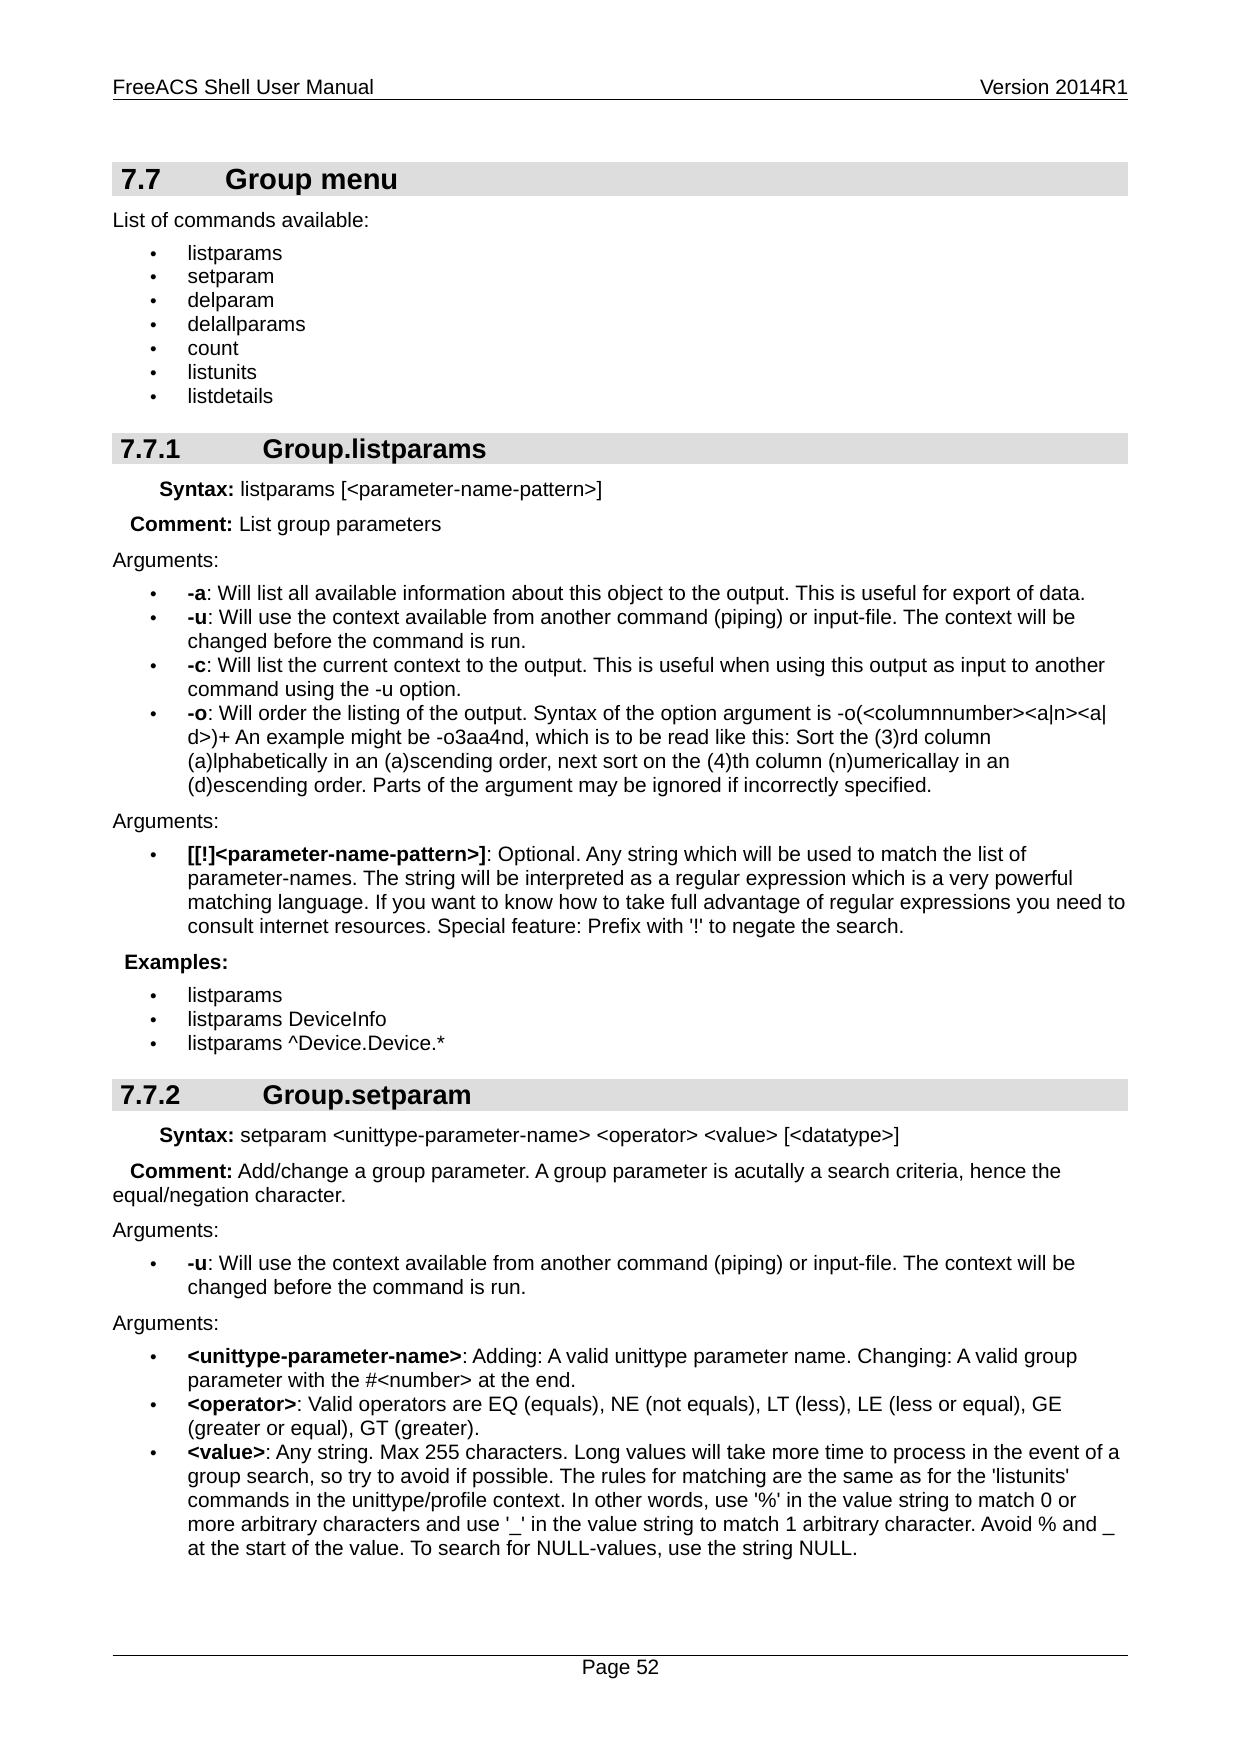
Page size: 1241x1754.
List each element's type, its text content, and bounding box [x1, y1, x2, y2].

list <unittype-parameter-name>: Adding: A valid unittype parameter name. Changing: A valid group parameter with the #<number> at the end. [150, 1344, 1128, 1392]
subtitle Group.setparam [112, 1079, 1128, 1111]
subtitle Group.listparams [112, 433, 1128, 464]
list delparam [150, 288, 1128, 312]
list setparam [150, 264, 1128, 288]
text Syntax: setparam <unittype-parameter-name> <operator> <value> [<datatype>] [112, 1122, 1128, 1146]
text Comment: Add/change a group parameter. A group parameter is acutally a search criteria, hence the equal/negation character. [112, 1158, 1128, 1206]
list <value>: Any string. Max 255 characters. Long values will take more time to process in the event of a group search, so try to avoid if possible. The rules for matching are the same as for the 'listunits' commands in the unittype/profile context. In other words, use '%' in the value string to match 0 or more arbitrary characters and use '_' in the value string to match 1 arbitrary character. Avoid % and _ at the start of the value. To search for NULL-values, use the string NULL. [150, 1440, 1128, 1560]
subtitle Group menu [112, 162, 1128, 196]
text List of commands available: [112, 207, 1128, 231]
list listparams ^Device.Device.* [150, 1030, 1128, 1054]
list [[!]<parameter-name-pattern>]: Optional. Any string which will be used to match the list of parameter-names. The string will be interpreted as a regular expression which is a very powerful matching language. If you want to know how to take full advantage of regular expressions you need to consult internet resources. Special feature: Prefix with '!' to negate the search. [150, 842, 1128, 937]
text Arguments: [112, 1218, 1128, 1242]
list -o: Will order the listing of the output. Syntax of the option argument is -o(<columnnumber><a|n><a|d>)+ An example might be -o3aa4nd, which is to be read like this: Sort the (3)rd column (a)lphabetically in an (a)scending order, next sort on the (4)th column (n)umericallay in an (d)escending order. Parts of the argument may be ignored if incorrectly specified. [150, 701, 1128, 797]
text Examples: [112, 949, 1128, 973]
list <operator>: Valid operators are EQ (equals), NE (not equals), LT (less), LE (less or equal), GE (greater or equal), GT (greater). [150, 1392, 1128, 1440]
text Arguments: [112, 548, 1128, 572]
text Arguments: [112, 809, 1128, 833]
list -a: Will list all available information about this object to the output. This is useful for export of data. [150, 581, 1128, 605]
text Comment: List group parameters [112, 512, 1128, 536]
list listdetails [150, 384, 1128, 408]
list listparams DeviceInfo [150, 1006, 1128, 1030]
list listparams [150, 982, 1128, 1006]
text Syntax: listparams [<parameter-name-pattern>] [112, 476, 1128, 500]
list -c: Will list the current context to the output. This is useful when using this output as input to another command using the -u option. [150, 653, 1128, 701]
list count [150, 336, 1128, 360]
text Arguments: [112, 1311, 1128, 1335]
list -u: Will use the context available from another command (piping) or input-file. The context will be changed before the command is run. [150, 1251, 1128, 1299]
list -u: Will use the context available from another command (piping) or input-file. The context will be changed before the command is run. [150, 605, 1128, 653]
list delallparams [150, 312, 1128, 336]
list listparams [150, 240, 1128, 264]
list listunits [150, 360, 1128, 384]
